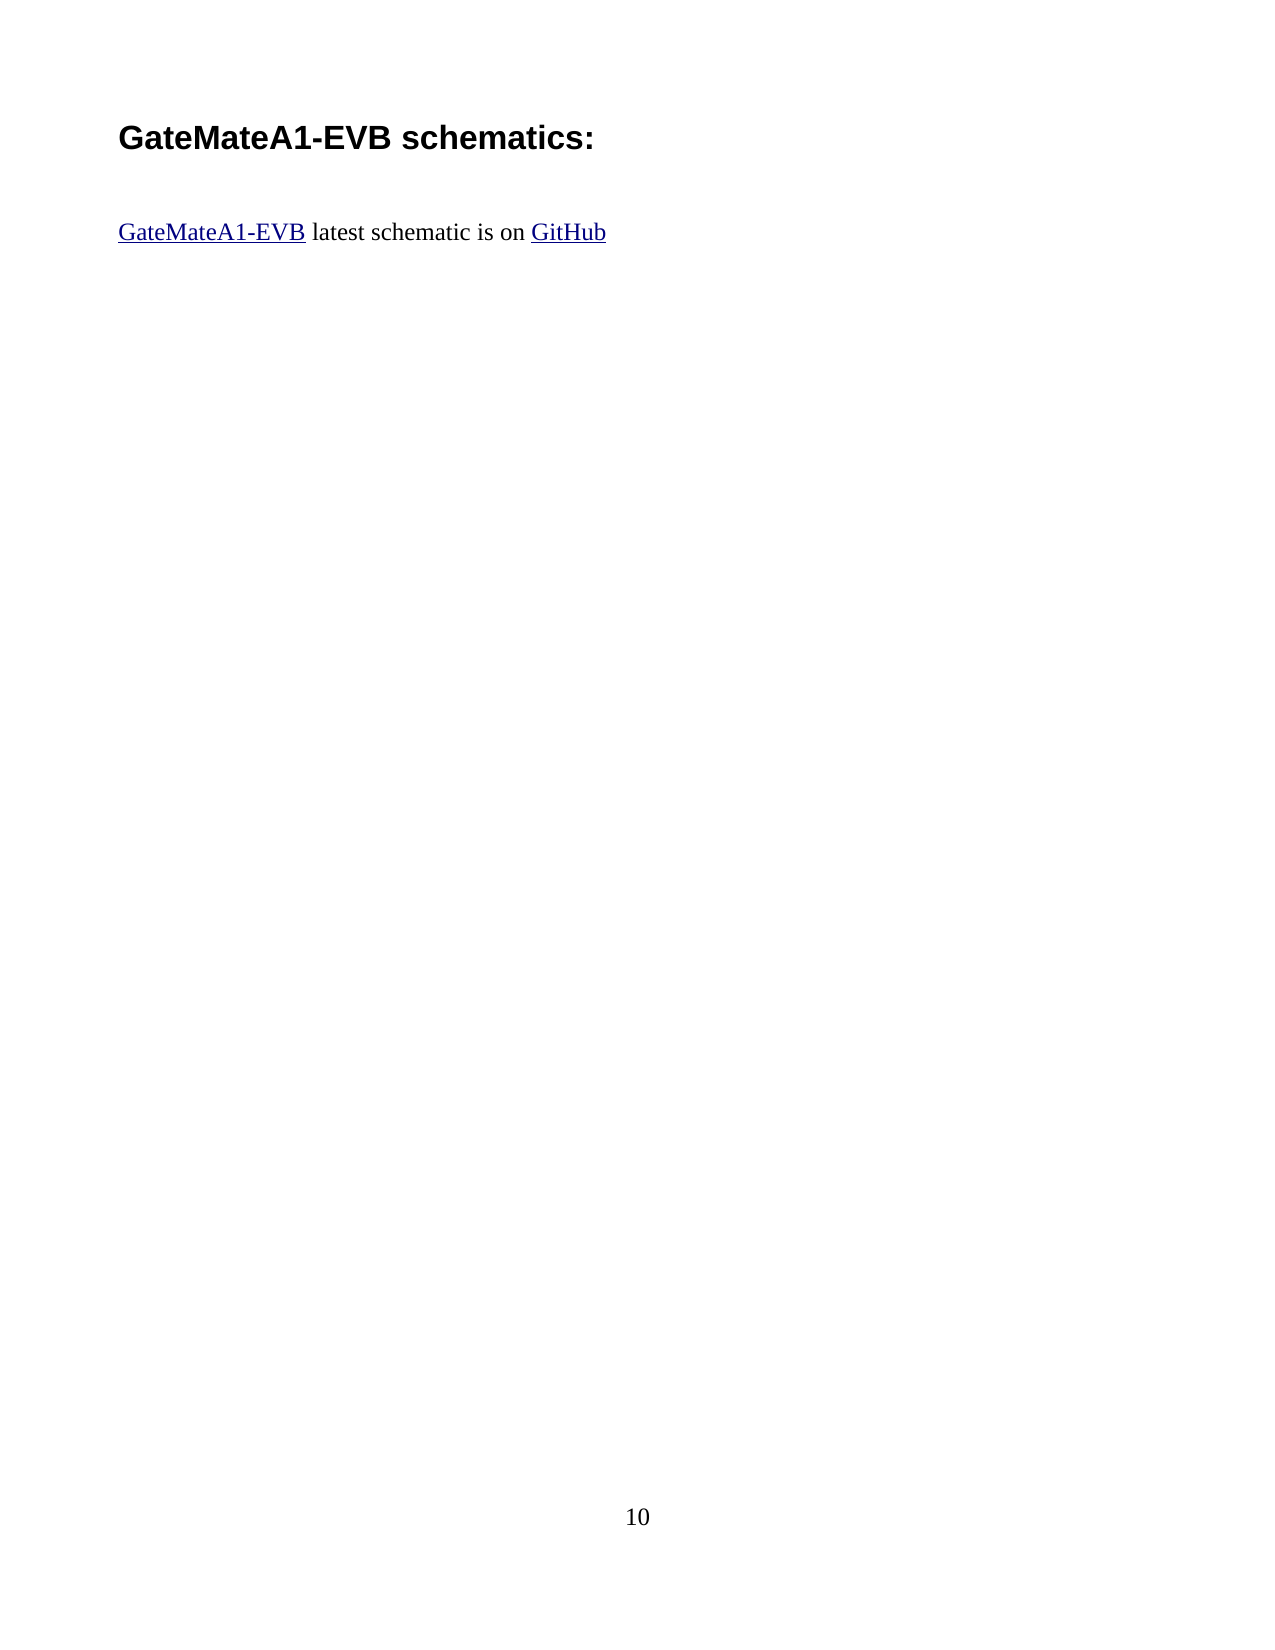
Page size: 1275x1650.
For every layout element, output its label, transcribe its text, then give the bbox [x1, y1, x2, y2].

subtitle GateMateA1-EVB schematics: [118, 118, 1157, 157]
text GateMateA1-EVB latest schematic is on GitHub [118, 217, 1157, 246]
